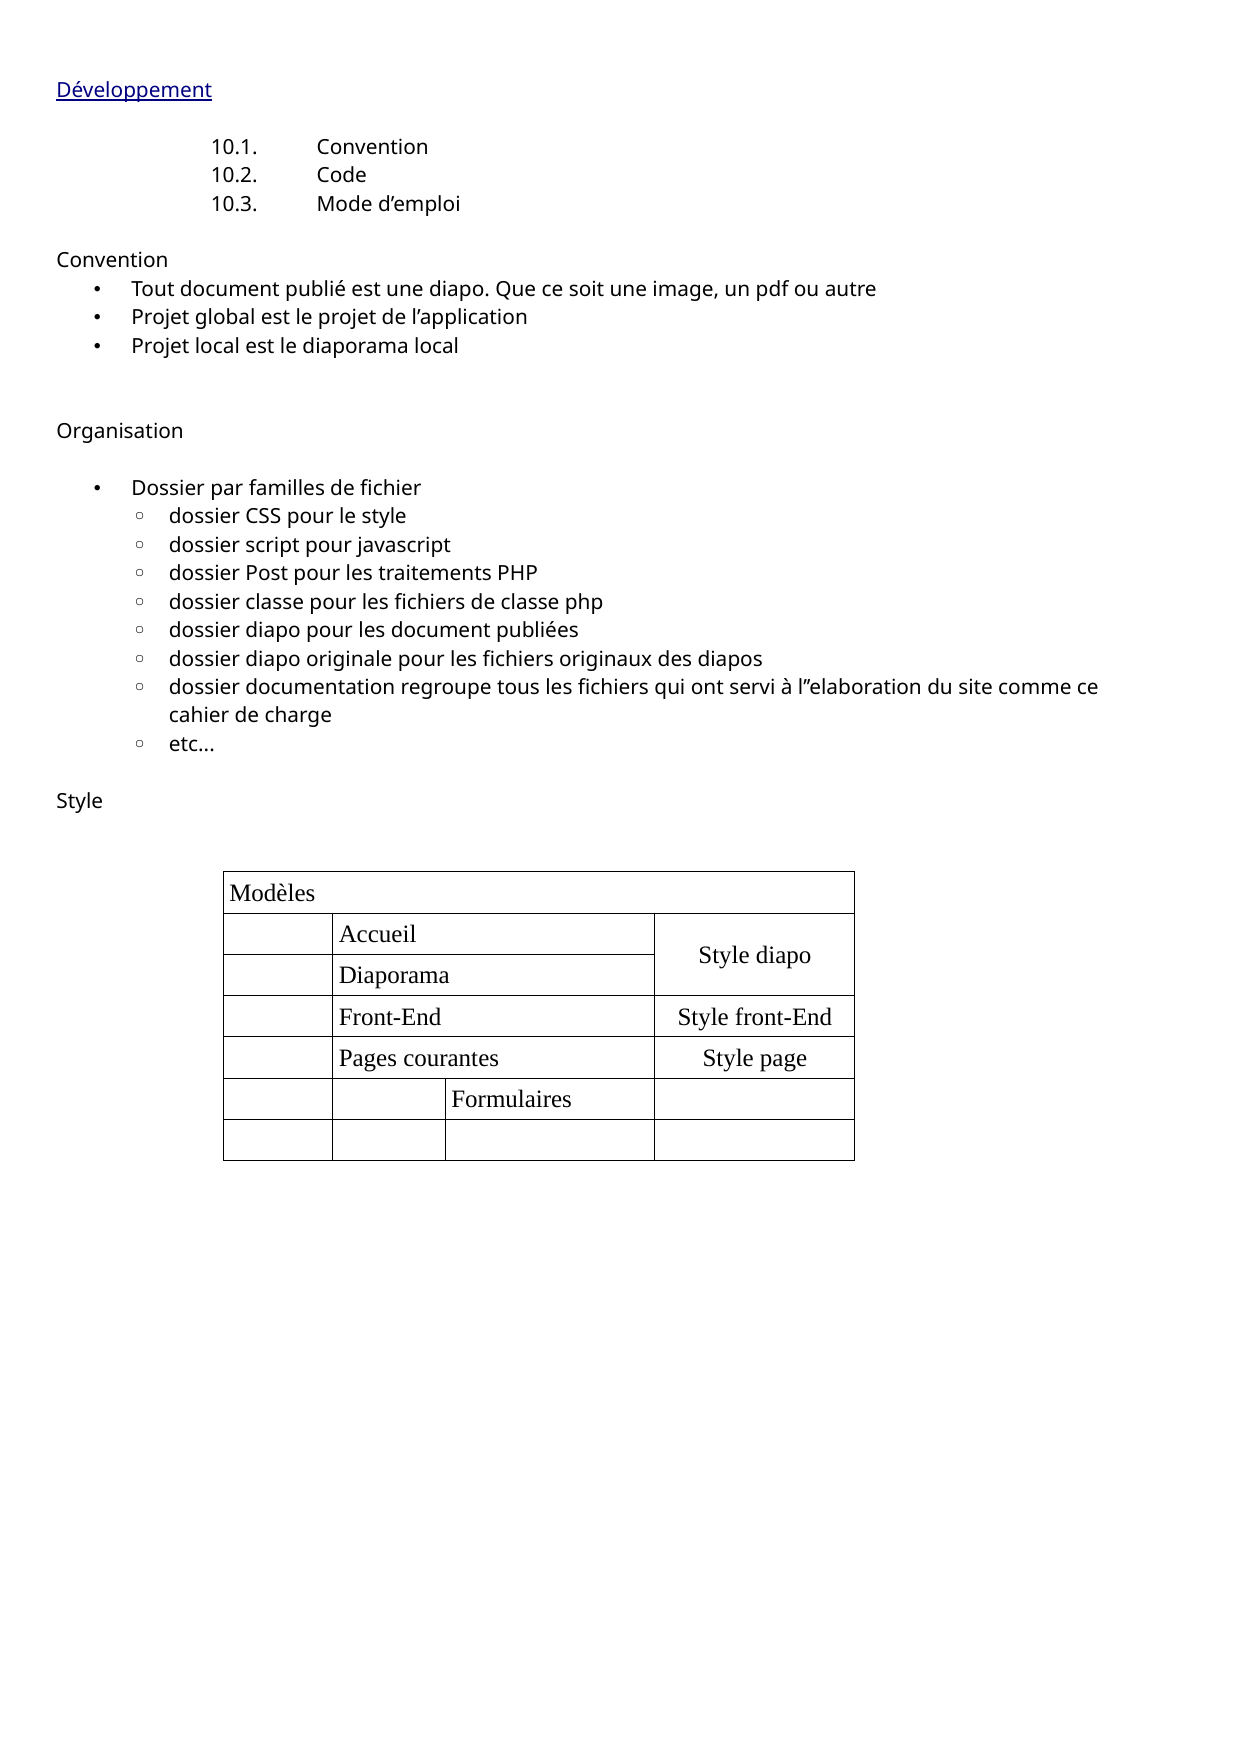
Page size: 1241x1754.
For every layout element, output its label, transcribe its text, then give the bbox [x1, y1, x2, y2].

table_cell Accueil [333, 914, 654, 954]
table_cell Style diapo [655, 914, 854, 995]
list dossier diapo originale pour les fichiers originaux des diapos [131, 644, 1161, 672]
list dossier Post pour les traitements PHP [131, 558, 1161, 587]
table_header Modèles [224, 872, 854, 912]
list dossier documentation regroupe tous les fichiers qui ont servi à l’’elaboration du site comme ce cahier de charge [131, 672, 1161, 729]
table_cell [655, 1079, 854, 1119]
table_cell Formulaires [446, 1079, 654, 1119]
list etc... [131, 729, 1161, 757]
table_cell [333, 1079, 445, 1119]
list Projet global est le projet de l’application [94, 302, 1161, 331]
text Développement [56, 75, 1161, 103]
table_cell [224, 1037, 332, 1077]
table_cell [446, 1120, 654, 1160]
table_cell Pages courantes [333, 1037, 654, 1077]
table_cell [224, 955, 332, 995]
table_cell [655, 1120, 854, 1160]
table_cell [333, 1120, 445, 1160]
text Style [56, 786, 1161, 814]
list dossier CSS pour le style [131, 502, 1161, 530]
list Tout document publié est une diapo. Que ce soit une image, un pdf ou autre [94, 274, 1161, 302]
list Projet local est le diaporama local [94, 331, 1161, 359]
list Convention [205, 132, 1161, 160]
text Convention [56, 246, 1161, 274]
table_cell Diaporama [333, 955, 654, 995]
text Organisation [56, 416, 1161, 445]
table_cell [224, 996, 332, 1036]
list Mode d’emploi [205, 189, 1161, 246]
table_cell [224, 1079, 332, 1119]
table_cell Style page [655, 1037, 854, 1077]
table_cell Front-End [333, 996, 654, 1036]
list dossier diapo pour les document publiées [131, 615, 1161, 644]
table_cell Style front-End [655, 996, 854, 1036]
list dossier classe pour les fichiers de classe php [131, 587, 1161, 615]
list Dossier par familles de fichier [94, 473, 1161, 502]
list dossier script pour javascript [131, 530, 1161, 558]
list Code [205, 160, 1161, 189]
table_cell [224, 914, 332, 954]
table_cell [224, 1120, 332, 1160]
